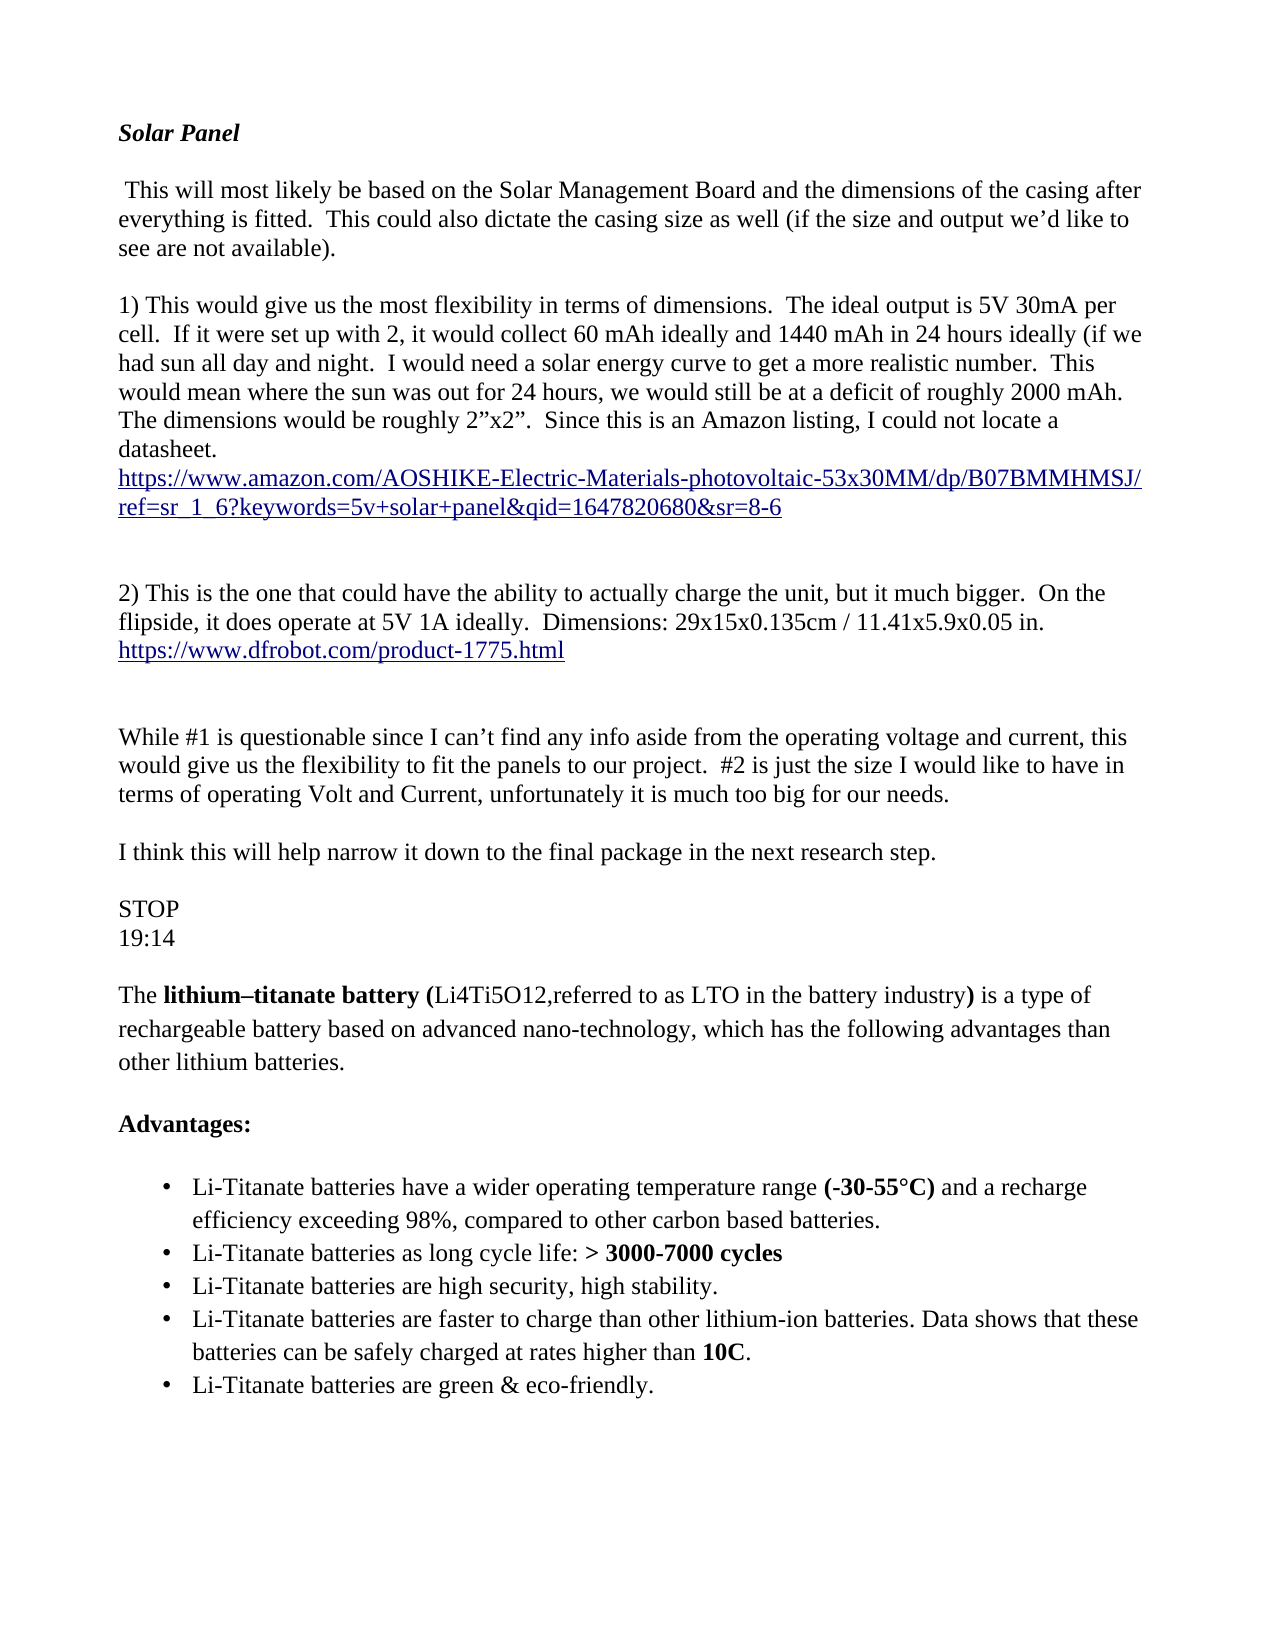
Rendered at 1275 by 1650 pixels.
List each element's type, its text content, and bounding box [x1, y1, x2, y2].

text This will most likely be based on the Solar Management Board and the dimensions of the casing after everything is fitted. This could also dictate the casing size as well (if the size and output we’d like to see are not available). [118, 176, 1157, 262]
text STOP [118, 894, 1157, 923]
text 2) This is the one that could have the ability to actually charge the unit, but it much bigger. On the flipside, it does operate at 5V 1A ideally. Dimensions: 29x15x0.135cm / 11.41x5.9x0.05 in. [118, 578, 1157, 636]
text https://www.dfrobot.com/product-1775.html [118, 636, 1157, 664]
text While #1 is questionable since I can’t find any info aside from the operating voltage and current, this would give us the flexibility to fit the panels to our project. #2 is just the size I would like to have in terms of operating Volt and Current, unfortunately it is much too big for our needs. [118, 722, 1157, 808]
text 1) This would give us the most flexibility in terms of dimensions. The ideal output is 5V 30mA per cell. If it were set up with 2, it would collect 60 mAh ideally and 1440 mAh in 24 hours ideally (if we had sun all day and night. I would need a solar energy curve to get a more realistic number. This would mean where the sun was out for 24 hours, we would still be at a deficit of roughly 2000 mAh. The dimensions would be roughly 2”x2”. Since this is an Amazon listing, I could not locate a datasheet. [118, 291, 1157, 463]
text Solar Panel [118, 118, 1157, 147]
text The lithium–titanate battery (Li4Ti5O12,referred to as LTO in the battery industry) is a type of rechargeable battery based on advanced nano-technology, which has the following advantages than other lithium batteries. [118, 981, 1157, 1075]
list Li-Titanate batteries are green & eco-friendly. [162, 1370, 1157, 1398]
list Li-Titanate batteries are high security, high stability. [162, 1271, 1157, 1299]
list Li-Titanate batteries are faster to charge than other lithium-ion batteries. Data shows that these batteries can be safely charged at rates higher than 10C. [162, 1304, 1157, 1366]
text I think this will help narrow it down to the final package in the next research step. [118, 837, 1157, 866]
text Advantages: [118, 1109, 1157, 1138]
list Li-Titanate batteries have a wider operating temperature range (-30-55°C) and a recharge efficiency exceeding 98%, compared to other carbon based batteries. [162, 1172, 1157, 1233]
list Li-Titanate batteries as long cycle life: > 3000-7000 cycles [162, 1238, 1157, 1266]
text 19:14 [118, 923, 1157, 952]
text https://www.amazon.com/AOSHIKE-Electric-Materials-photovoltaic-53x30MM/dp/B07BMMHMSJ/ref=sr_1_6?keywords=5v+solar+panel&qid=1647820680&sr=8-6 [118, 463, 1157, 521]
